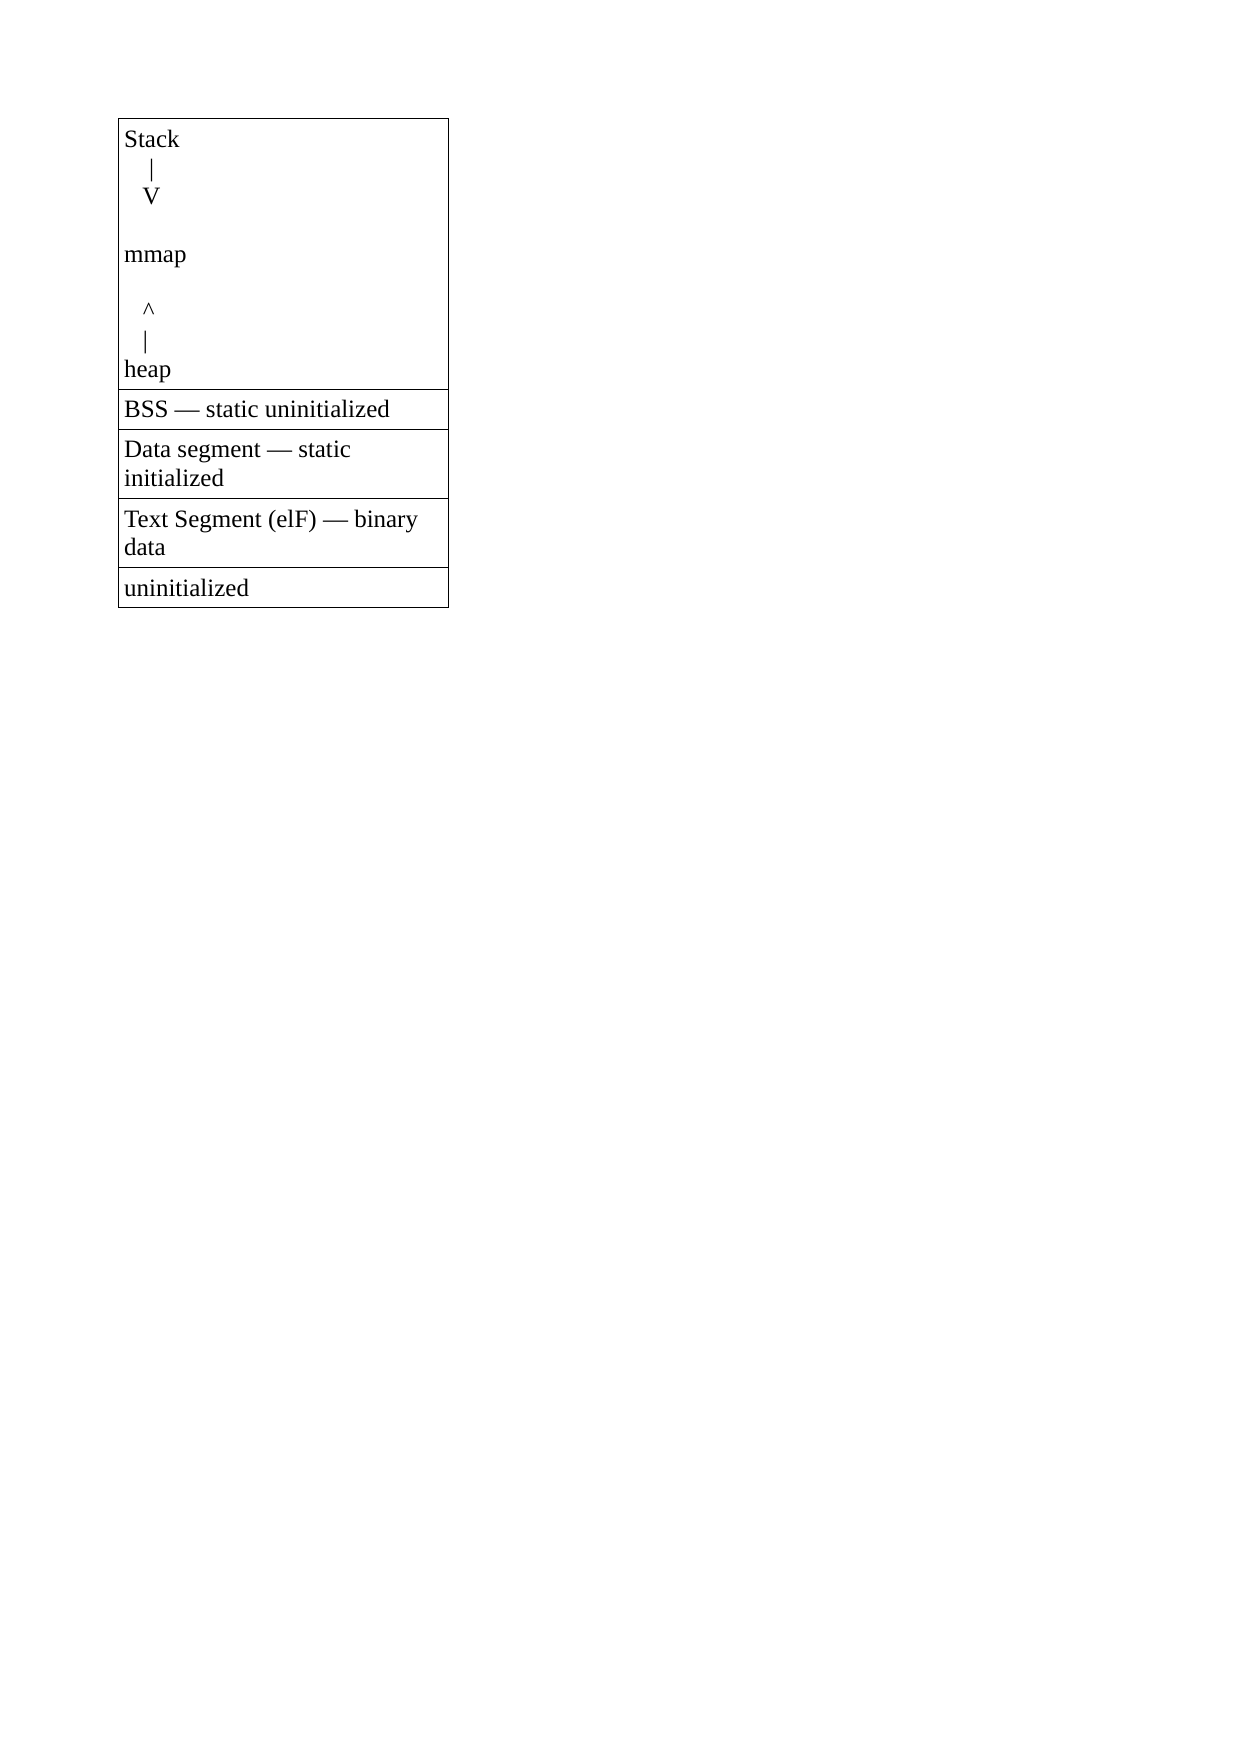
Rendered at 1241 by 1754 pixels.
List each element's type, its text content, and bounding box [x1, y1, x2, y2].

table_cell Data segment — static initialized [119, 430, 448, 498]
table_cell uninitialized [119, 568, 448, 607]
table_cell Text Segment (elF) — binary data [119, 499, 448, 567]
table_header Stack | V mmap ^ | heap [119, 119, 448, 388]
table_cell BSS — static uninitialized [119, 390, 448, 429]
